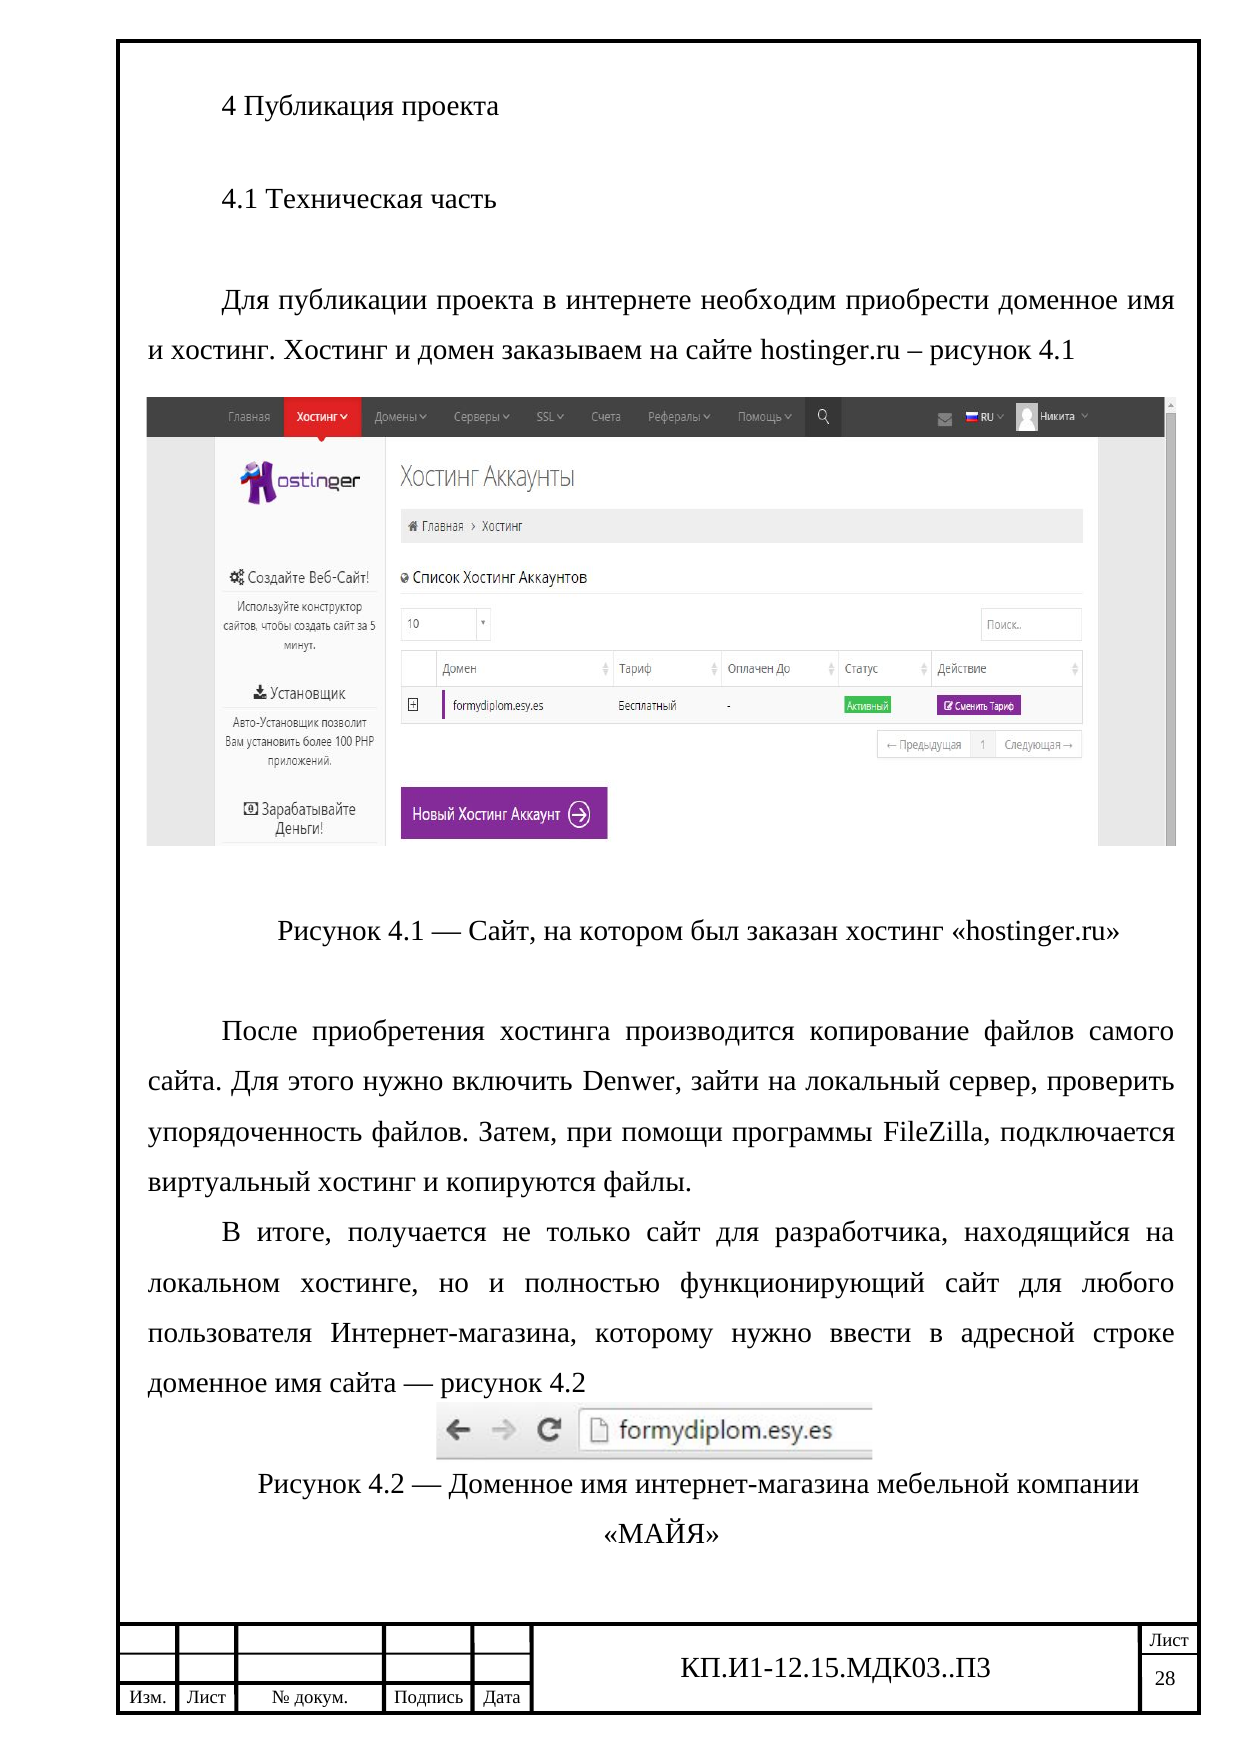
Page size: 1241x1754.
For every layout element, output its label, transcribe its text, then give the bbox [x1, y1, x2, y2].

subtitle 4.1 Техническая часть [221, 181, 1175, 215]
text В итоге, получается не только сайт для разработчика, находящийся на локальном хостинге, но и полностью функционирующий сайт для любого пользователя Интернет-магазина, которому нужно ввести в адресной строке доменное имя сайта — рисунок 4.2 [148, 1214, 1175, 1399]
picture [146, 397, 1177, 846]
text Рисунок 4.1 — Сайт, на котором был заказан хостинг «hostinger.ru» [148, 913, 1175, 946]
text После приобретения хостинга производится копирование файлов самого сайта. Для этого нужно включить Denwer, зайти на локальный сервер, проверить упорядоченность файлов. Затем, при помощи программы FileZilla, подключается виртуальный хостинг и копируются файлы. [148, 1013, 1175, 1198]
picture [436, 1402, 873, 1463]
subtitle 4 Публикация проекта [221, 88, 1175, 122]
text Рисунок 4.2 — Доменное имя интернет-магазина мебельной компании «МАЙЯ» [148, 1466, 1175, 1550]
text Для публикации проекта в интернете необходим приобрести доменное имя и хостинг. Хостинг и домен заказываем на сайте hostinger.ru – рисунок 4.1 [148, 282, 1175, 366]
